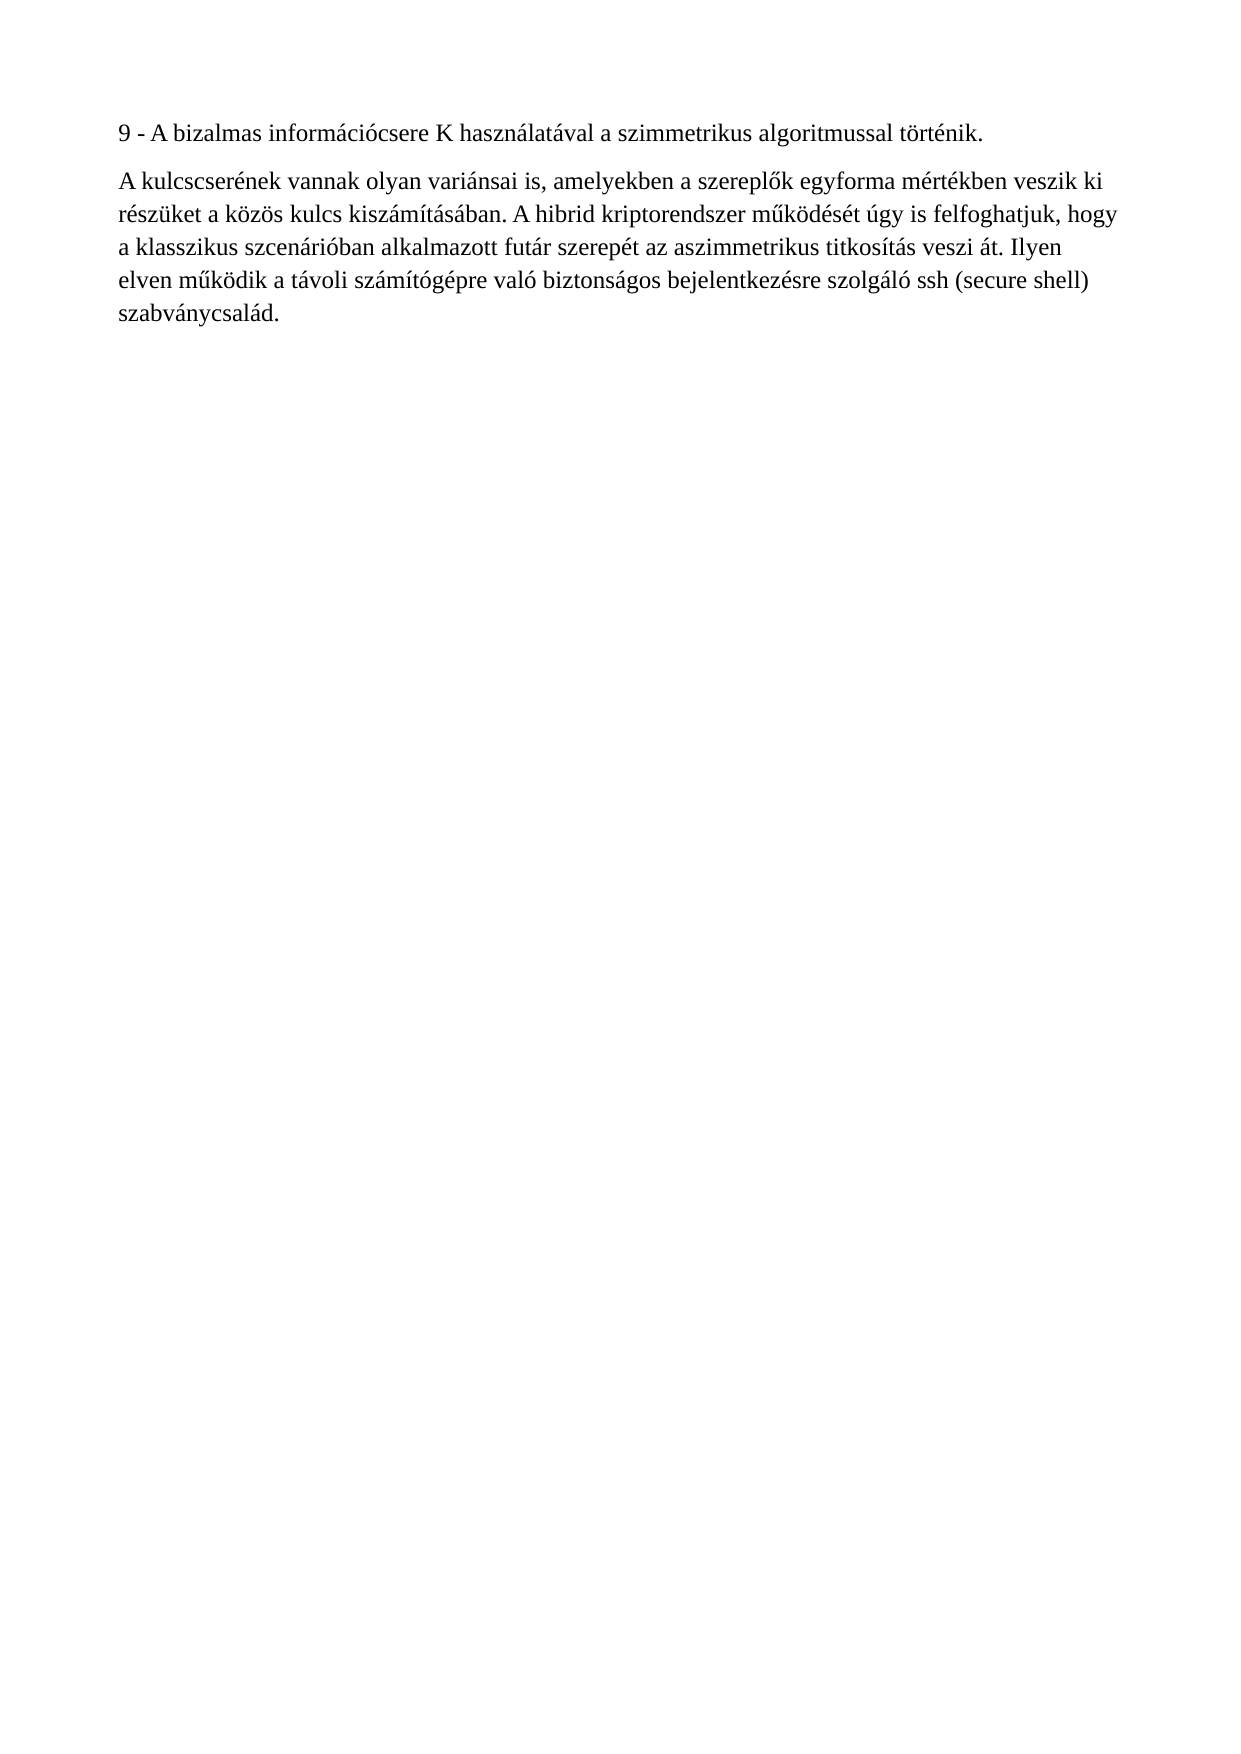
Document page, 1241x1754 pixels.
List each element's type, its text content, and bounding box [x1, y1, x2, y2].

text 9 - A bizalmas információcsere K használatával a szimmetrikus algoritmussal történik. [118, 118, 1122, 147]
text A kulcscserének vannak olyan variánsai is, amelyekben a szereplők egyforma mértékben veszik ki részüket a közös kulcs kiszámításában. A hibrid kriptorendszer működését úgy is felfoghatjuk, hogy a klasszikus szcenárióban alkalmazott futár szerepét az aszimmetrikus titkosítás veszi át. Ilyen elven működik a távoli számítógépre való biztonságos bejelentkezésre szolgáló ssh (secure shell) szabványcsalád. [118, 166, 1122, 327]
